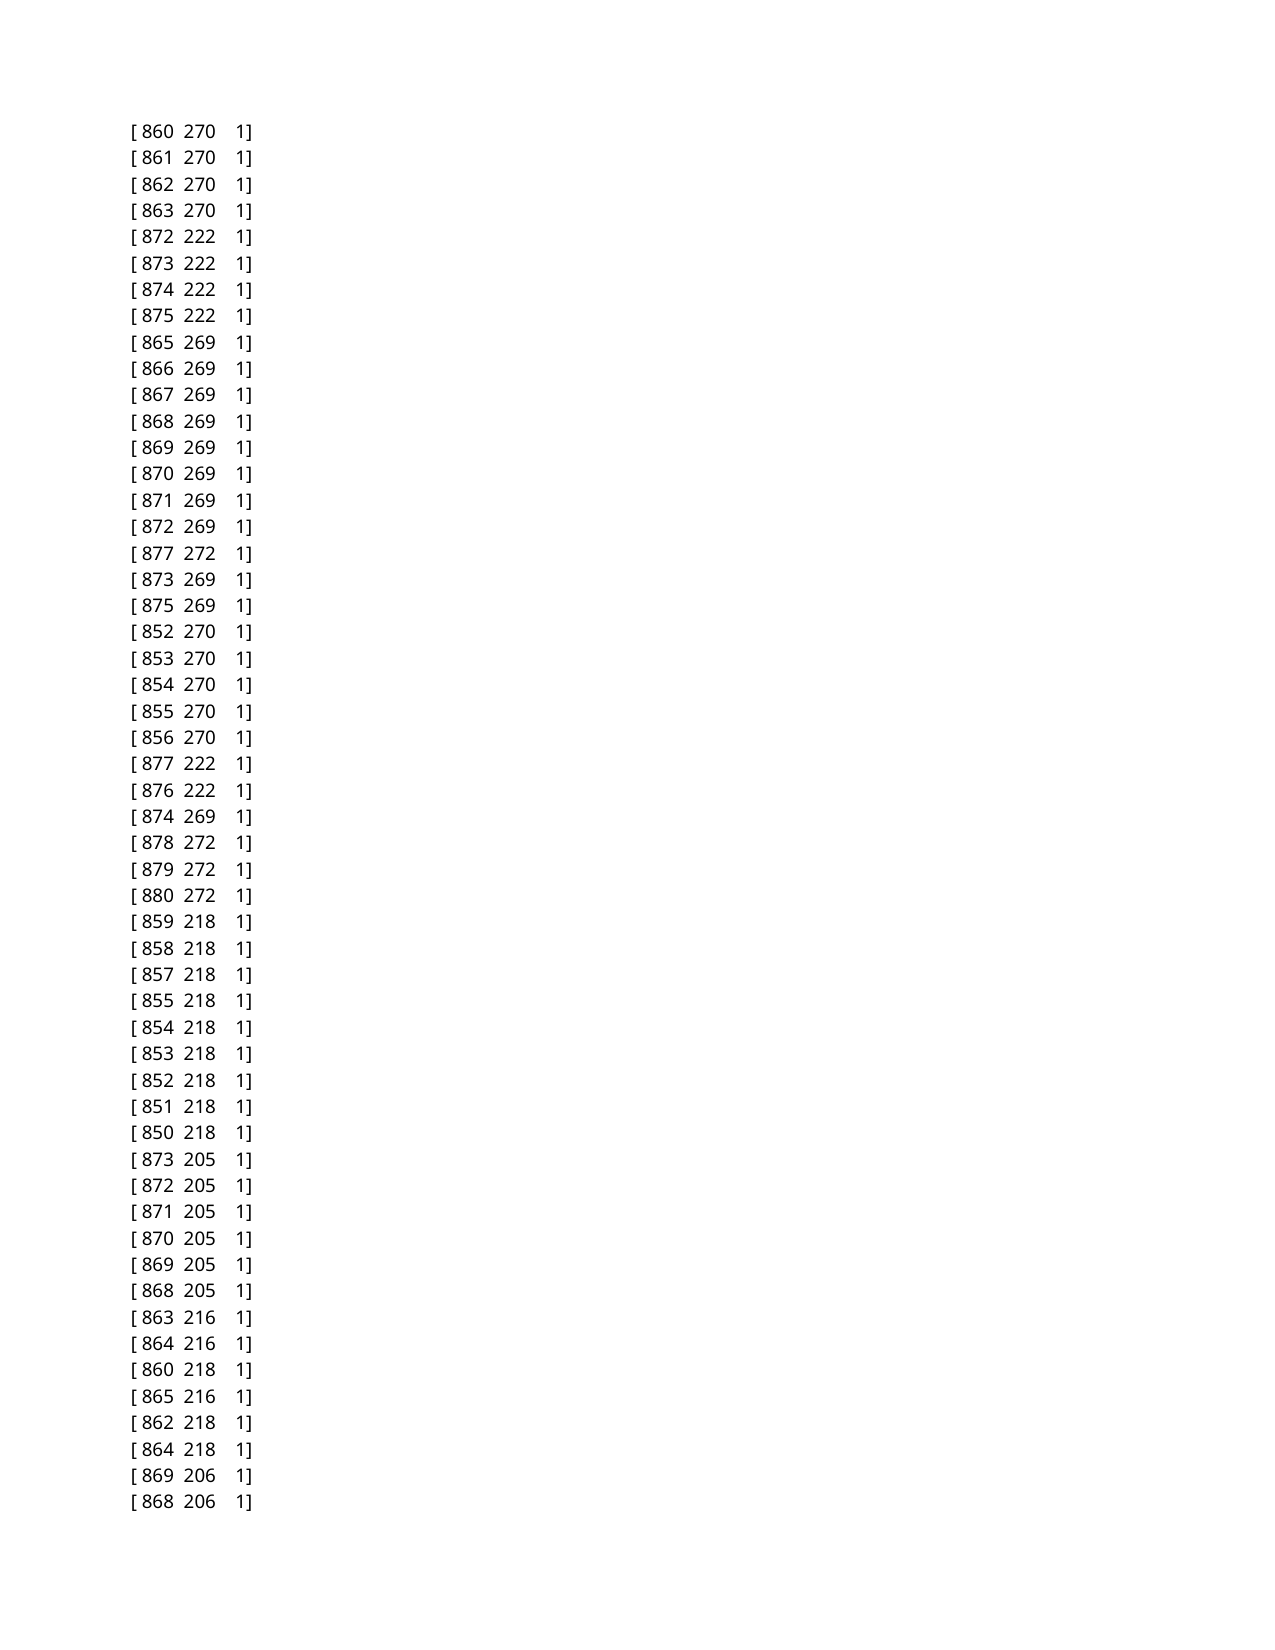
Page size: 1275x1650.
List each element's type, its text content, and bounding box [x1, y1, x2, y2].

text [ 879 272 1] [118, 856, 1157, 882]
text [ 880 272 1] [118, 882, 1157, 909]
text [ 878 272 1] [118, 830, 1157, 856]
text [ 870 269 1] [118, 461, 1157, 487]
text [ 862 218 1] [118, 1409, 1157, 1436]
text [ 854 218 1] [118, 1014, 1157, 1041]
text [ 864 218 1] [118, 1436, 1157, 1462]
text [ 863 270 1] [118, 197, 1157, 223]
text [ 850 218 1] [118, 1119, 1157, 1146]
text [ 852 270 1] [118, 619, 1157, 645]
text [ 871 269 1] [118, 487, 1157, 513]
text [ 873 222 1] [118, 250, 1157, 276]
text [ 871 205 1] [118, 1199, 1157, 1225]
text [ 875 222 1] [118, 303, 1157, 329]
text [ 863 216 1] [118, 1304, 1157, 1330]
text [ 861 270 1] [118, 144, 1157, 171]
text [ 869 205 1] [118, 1251, 1157, 1278]
text [ 856 270 1] [118, 724, 1157, 751]
text [ 873 205 1] [118, 1146, 1157, 1172]
text [ 873 269 1] [118, 566, 1157, 592]
text [ 852 218 1] [118, 1067, 1157, 1093]
text [ 868 269 1] [118, 408, 1157, 434]
text [ 872 269 1] [118, 513, 1157, 540]
text [ 853 270 1] [118, 645, 1157, 672]
text [ 877 272 1] [118, 540, 1157, 566]
text [ 857 218 1] [118, 961, 1157, 988]
text [ 851 218 1] [118, 1093, 1157, 1119]
text [ 853 218 1] [118, 1041, 1157, 1067]
text [ 855 218 1] [118, 988, 1157, 1014]
text [ 868 205 1] [118, 1278, 1157, 1304]
text [ 855 270 1] [118, 698, 1157, 724]
text [ 872 205 1] [118, 1172, 1157, 1199]
text [ 865 216 1] [118, 1383, 1157, 1409]
text [ 869 269 1] [118, 434, 1157, 461]
text [ 860 270 1] [118, 118, 1157, 144]
text [ 872 222 1] [118, 223, 1157, 250]
text [ 866 269 1] [118, 355, 1157, 382]
text [ 858 218 1] [118, 935, 1157, 961]
text [ 876 222 1] [118, 777, 1157, 803]
text [ 860 218 1] [118, 1357, 1157, 1383]
text [ 877 222 1] [118, 751, 1157, 777]
text [ 867 269 1] [118, 382, 1157, 408]
text [ 854 270 1] [118, 672, 1157, 698]
text [ 865 269 1] [118, 329, 1157, 355]
text [ 868 206 1] [118, 1488, 1157, 1515]
text [ 875 269 1] [118, 592, 1157, 619]
text [ 870 205 1] [118, 1225, 1157, 1251]
text [ 859 218 1] [118, 909, 1157, 935]
text [ 874 269 1] [118, 803, 1157, 830]
text [ 862 270 1] [118, 171, 1157, 197]
text [ 869 206 1] [118, 1462, 1157, 1488]
text [ 864 216 1] [118, 1330, 1157, 1357]
text [ 874 222 1] [118, 276, 1157, 303]
